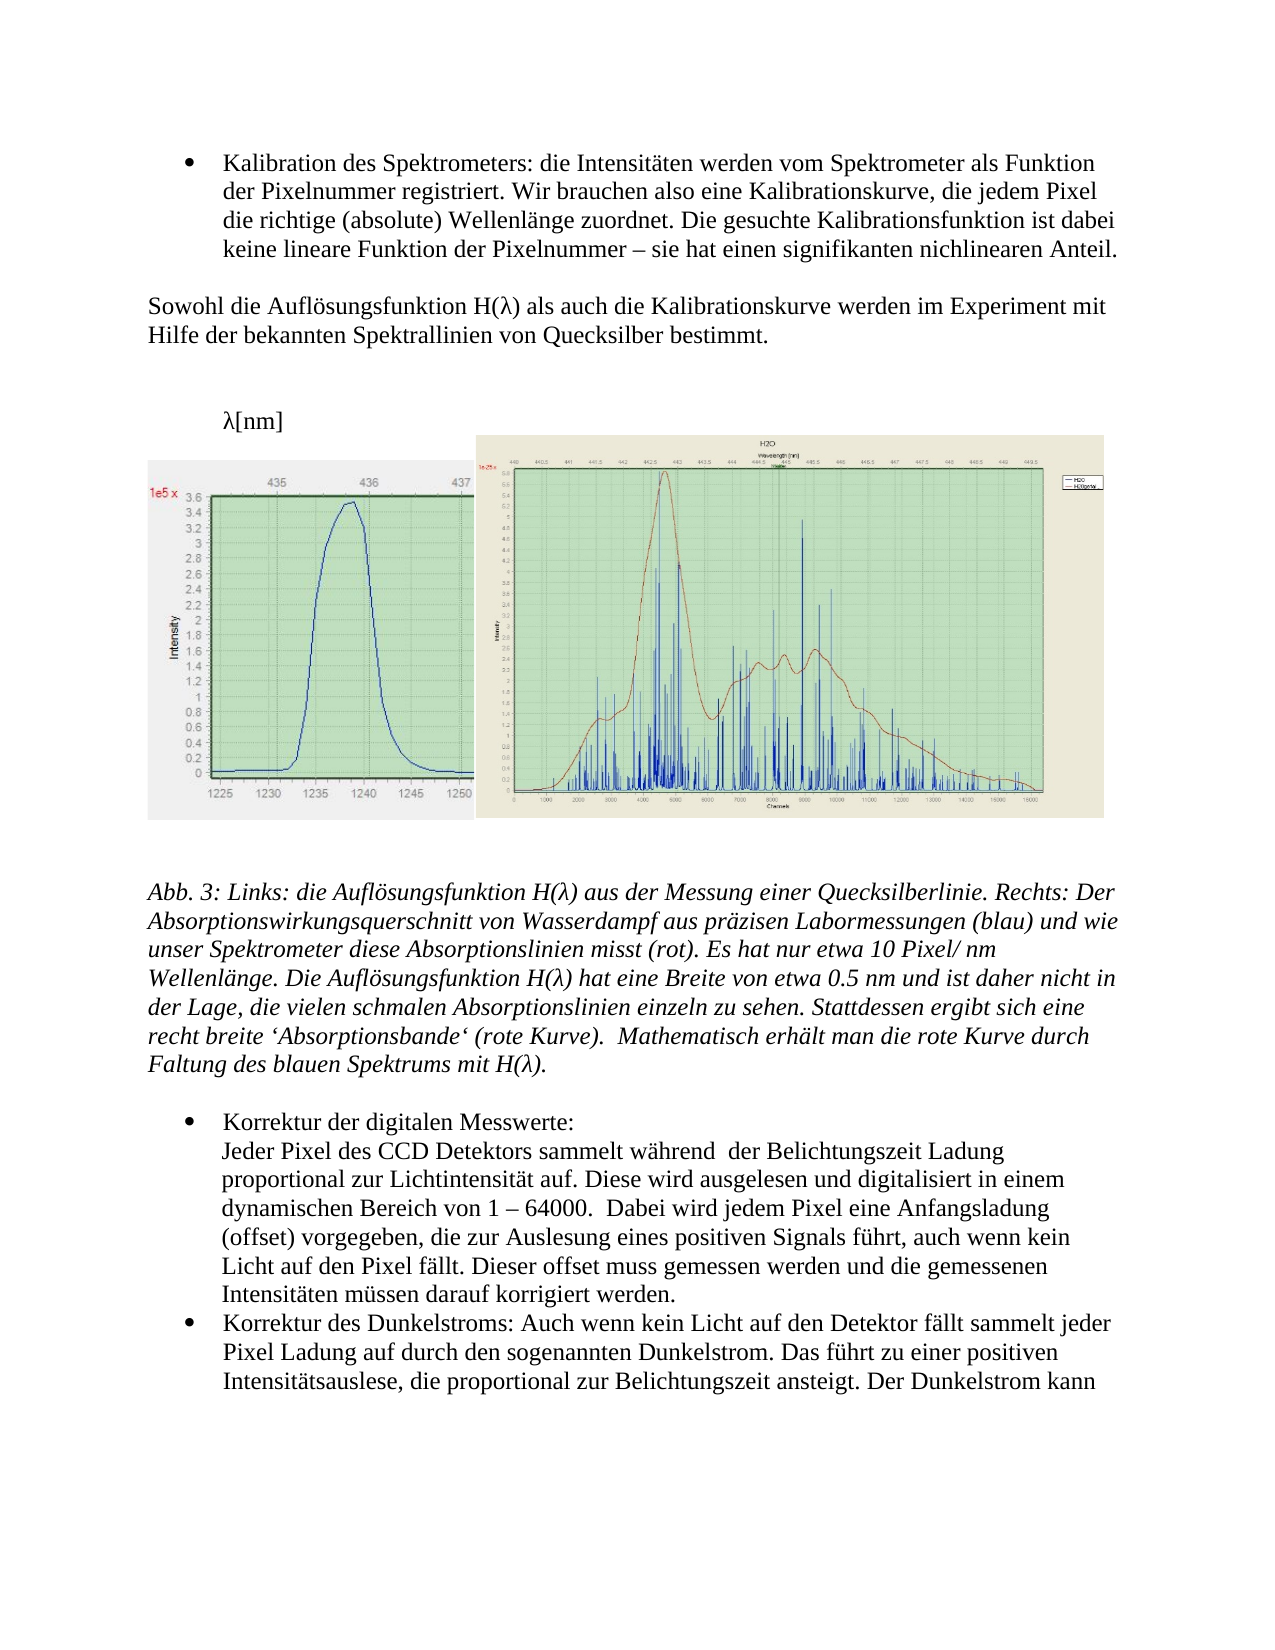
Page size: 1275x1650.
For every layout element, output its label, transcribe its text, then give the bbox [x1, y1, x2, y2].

list Kalibration des Spektrometers: die Intensitäten werden vom Spektrometer als Funktion der Pixelnummer registriert. Wir brauchen also eine Kalibrationskurve, die jedem Pixel die richtige (absolute) Wellenlänge zuordnet. Die gesuchte Kalibrationsfunktion ist dabei keine lineare Funktion der Pixelnummer – sie hat einen signifikanten nichlinearen Anteil. [185, 148, 1127, 263]
text Sowohl die Auflösungsfunktion H(λ) als auch die Kalibrationskurve werden im Experiment mit Hilfe der bekannten Spektrallinien von Quecksilber bestimmt. [148, 291, 1127, 349]
text λ[nm] [148, 406, 1127, 435]
list Korrektur der digitalen Messwerte: [185, 1107, 1127, 1136]
text Jeder Pixel des CCD Detektors sammelt während der Belichtungszeit Ladung proportional zur Lichtintensität auf. Diese wird ausgelesen und digitalisiert in einem dynamischen Bereich von 1 – 64000. Dabei wird jedem Pixel eine Anfangsladung (offset) vorgegeben, die zur Auslesung eines positiven Signals führt, auch wenn kein Licht auf den Pixel fällt. Dieser offset muss gemessen werden und die gemessenen Intensitäten müssen darauf korrigiert werden. [221, 1136, 1127, 1308]
text Abb. 3: Links: die Auflösungsfunktion H(λ) aus der Messung einer Quecksilberlinie. Rechts: Der Absorptionswirkungsquerschnitt von Wasserdampf aus präzisen Labormessungen (blau) und wie unser Spektrometer diese Absorptionslinien misst (rot). Es hat nur etwa 10 Pixel/ nm Wellenlänge. Die Auflösungsfunktion H(λ) hat eine Breite von etwa 0.5 nm und ist daher nicht in der Lage, die vielen schmalen Absorptionslinien einzeln zu sehen. Stattdessen ergibt sich eine recht breite ‘Absorptionsbande‘ (rote Kurve). Mathematisch erhält man die rote Kurve durch Faltung des blauen Spektrums mit H(λ). [148, 877, 1127, 1078]
list Korrektur des Dunkelstroms: Auch wenn kein Licht auf den Detektor fällt sammelt jeder Pixel Ladung auf durch den sogenannten Dunkelstrom. Das führt zu einer positiven Intensitätsauslese, die proportional zur Belichtungszeit ansteigt. Der Dunkelstrom kann [185, 1308, 1127, 1394]
picture [147, 435, 1104, 820]
